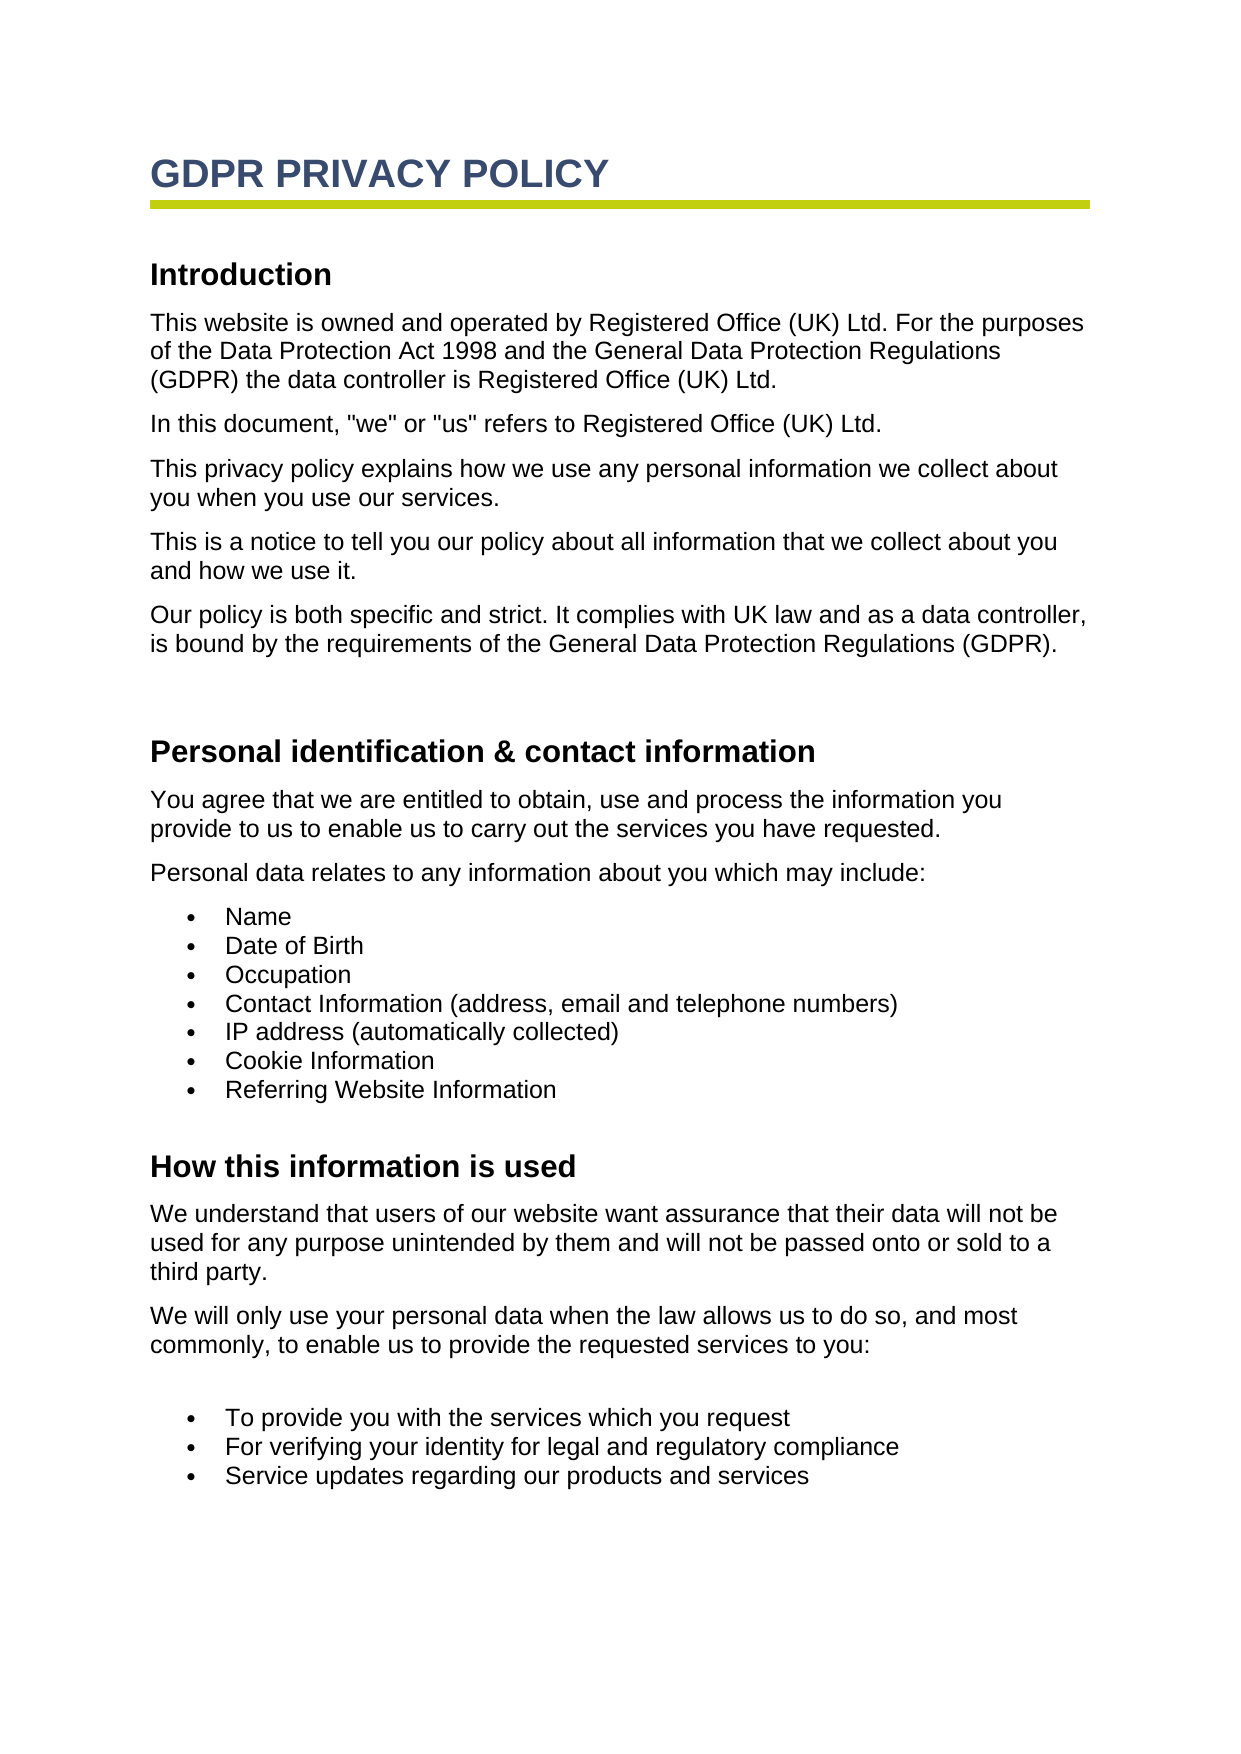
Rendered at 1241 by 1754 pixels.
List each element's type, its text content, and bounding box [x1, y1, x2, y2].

subtitle GDPR PRIVACY POLICY [150, 150, 1090, 200]
list Name [187, 902, 1090, 931]
list Date of Birth [187, 931, 1090, 960]
subtitle Introduction [150, 256, 1090, 292]
list To provide you with the services which you request [187, 1403, 1090, 1432]
text Our policy is both specific and strict. It complies with UK law and as a data controller, is bound by the requirements of the General Data Protection Regulations (GDPR). [150, 600, 1090, 658]
text You agree that we are entitled to obtain, use and process the information you provide to us to enable us to carry out the services you have requested. [150, 785, 1090, 842]
text We will only use your personal data when the law allows us to do so, and most commonly, to enable us to provide the requested services to you: [150, 1301, 1090, 1388]
list Contact Information (address, email and telephone numbers) [187, 988, 1090, 1017]
list Referring Website Information [187, 1075, 1090, 1132]
list For verifying your identity for legal and regulatory compliance [187, 1432, 1090, 1461]
text This is a notice to tell you our policy about all information that we collect about you and how we use it. [150, 527, 1090, 584]
list Service updates regarding our products and services [187, 1461, 1090, 1489]
list IP address (automatically collected) [187, 1017, 1090, 1046]
text This website is owned and operated by Registered Office (UK) Ltd. For the purposes of the Data Protection Act 1998 and the General Data Protection Regulations (GDPR) the data controller is Registered Office (UK) Ltd. [150, 308, 1090, 394]
text In this document, "we" or "us" refers to Registered Office (UK) Ltd. [150, 409, 1090, 438]
text We understand that users of our website want assurance that their data will not be used for any purpose unintended by them and will not be passed onto or sold to a third party. [150, 1199, 1090, 1286]
list Cookie Information [187, 1046, 1090, 1075]
list Occupation [187, 960, 1090, 988]
text This privacy policy explains how we use any personal information we collect about you when you use our services. [150, 454, 1090, 511]
text Personal data relates to any information about you which may include: [150, 858, 1090, 887]
subtitle Personal identification & contact information [150, 733, 1090, 769]
subtitle How this information is used [150, 1148, 1090, 1184]
